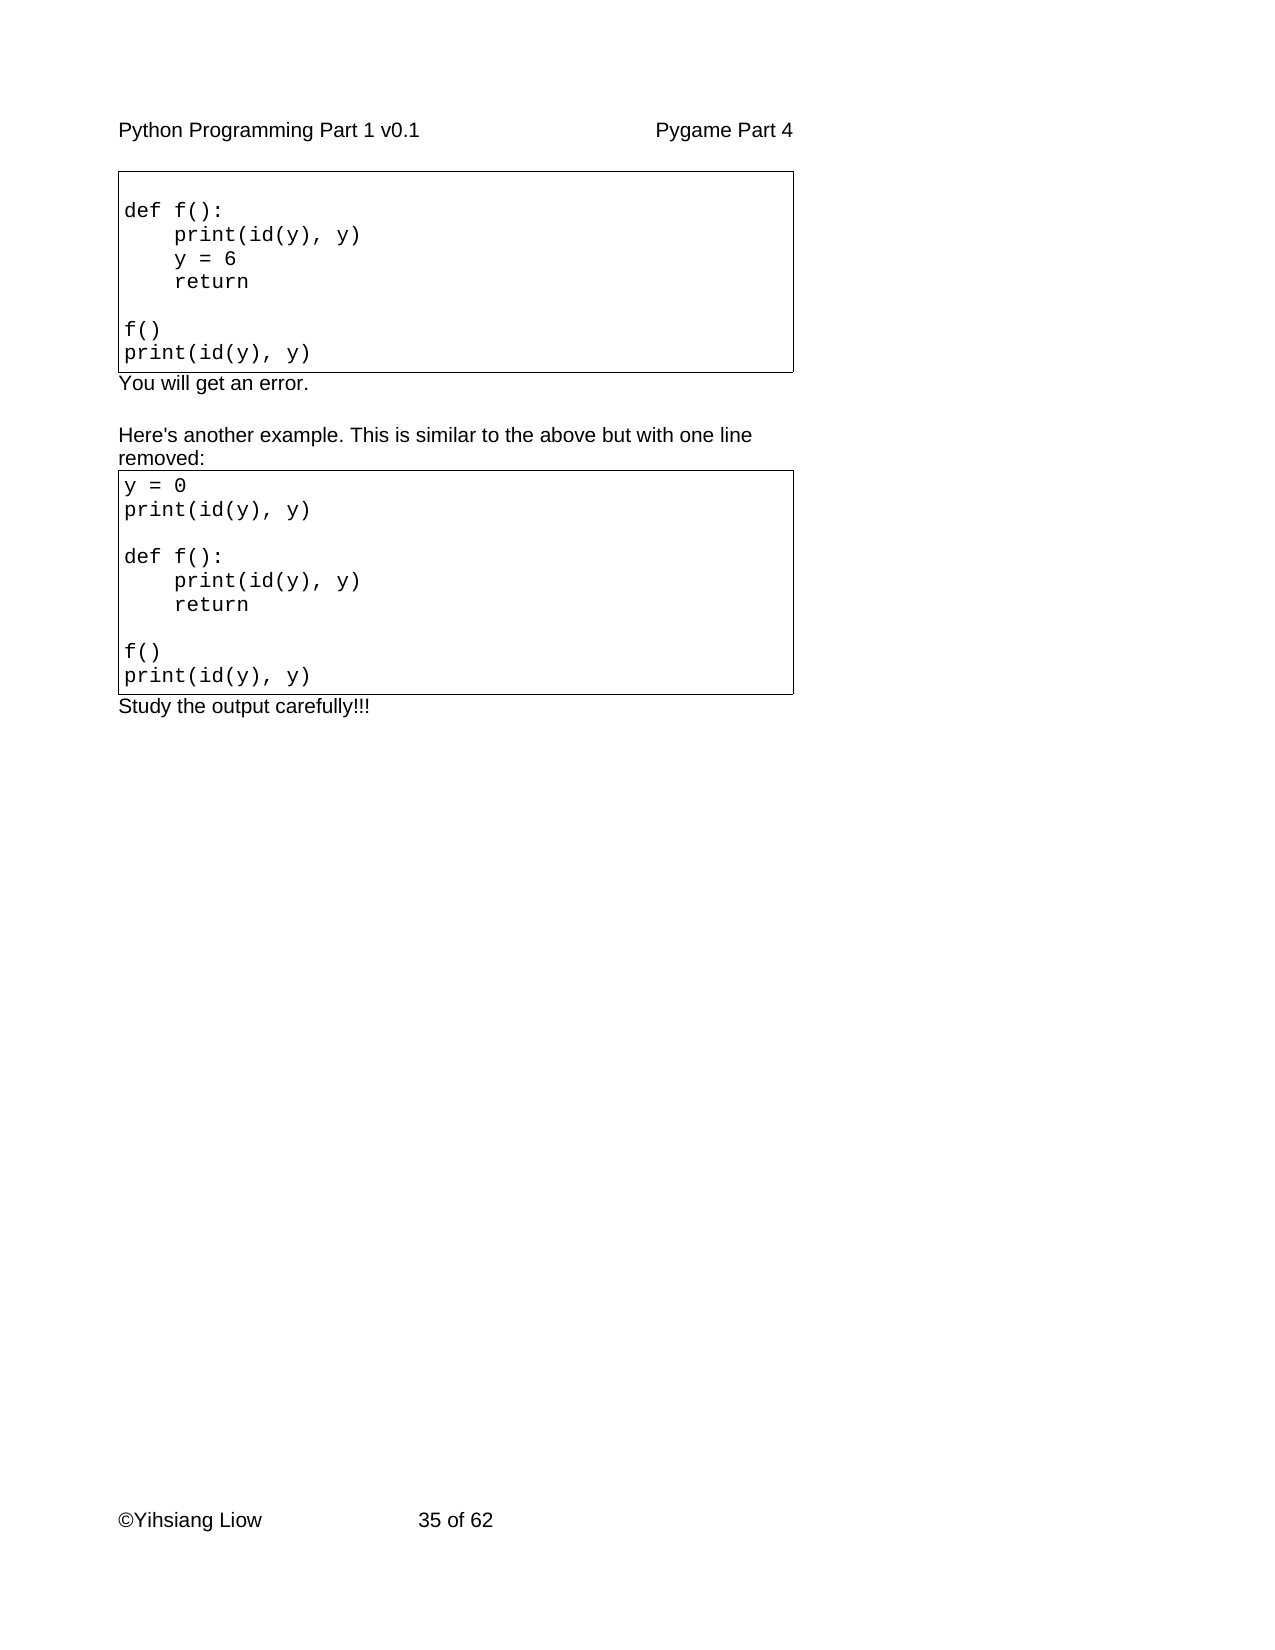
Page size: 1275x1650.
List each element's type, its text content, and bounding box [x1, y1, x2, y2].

table_header def f(): print(id(y), y) y = 6 return f() print(id(y), y) [119, 172, 793, 372]
text Here's another example. This is similar to the above but with one line removed: [118, 423, 793, 470]
text Study the output carefully!!! [118, 695, 793, 717]
table_header y = 0 print(id(y), y) def f(): print(id(y), y) return f() print(id(y), y) [119, 471, 793, 694]
text You will get an error. [118, 373, 793, 395]
